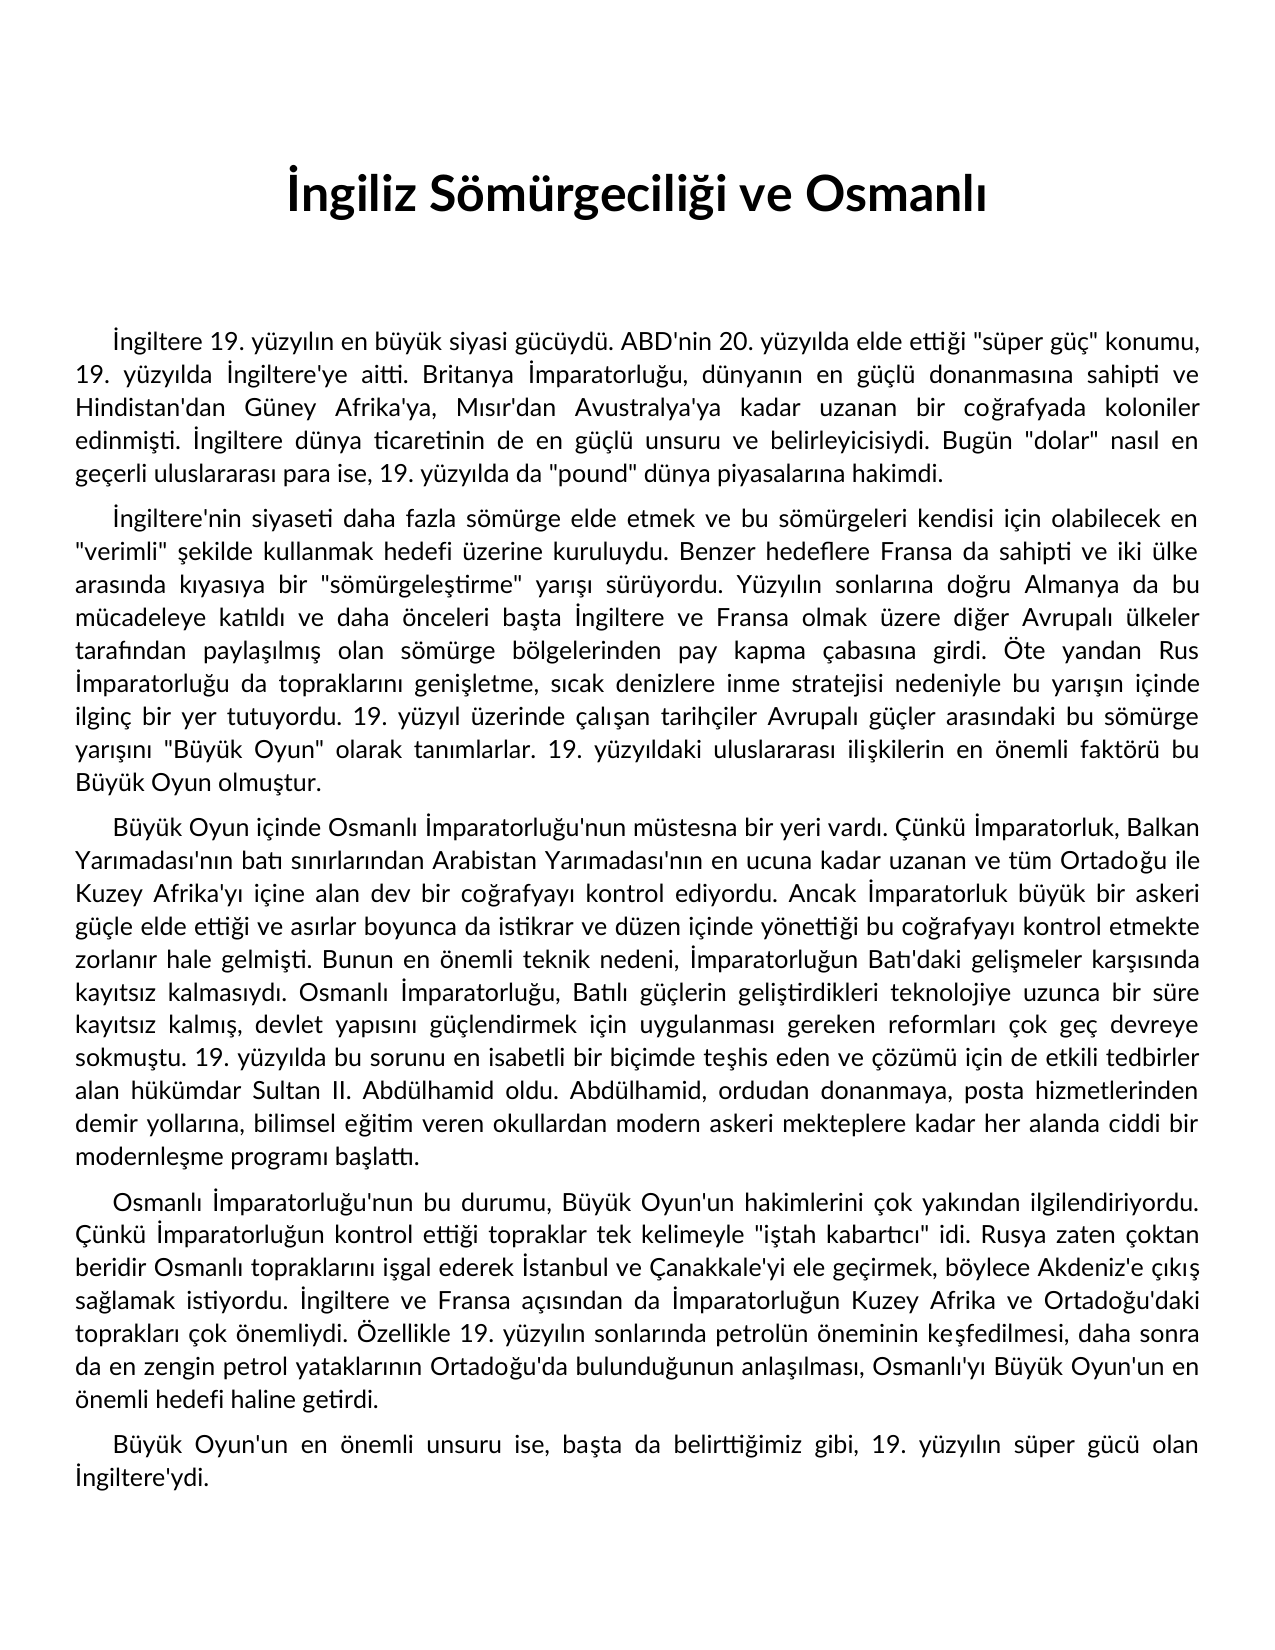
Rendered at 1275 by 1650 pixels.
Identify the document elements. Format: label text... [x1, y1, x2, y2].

subtitle İngiliz Sömürgeciliği ve Osmanlı [75, 162, 1200, 222]
text Osmanlı İmparatorluğu'nun bu durumu, Büyük Oyun'un hakimlerini çok yakından ilgilendiriyordu. Çünkü İmparatorluğun kontrol ettiği topraklar tek kelimeyle "iştah kabartıcı" idi. Rusya zaten çoktan beridir Osmanlı topraklarını işgal ederek İstanbul ve Çanakkale'yi ele geçirmek, böylece Akdeniz'e çıkış sağlamak istiyordu. İngiltere ve Fransa açısından da İmparatorluğun Kuzey Afrika ve Ortadoğu'daki toprakları çok önemliydi. Özellikle 19. yüzyılın sonlarında petrolün öneminin keşfedilmesi, daha sonra da en zengin petrol yataklarının Ortadoğu'da bulunduğunun anlaşılması, Osmanlı'yı Büyük Oyun'un en önemli hedefi haline getirdi. [75, 1186, 1200, 1414]
text İngiltere 19. yüzyılın en büyük siyasi gücüydü. ABD'nin 20. yüzyılda elde ettiği "süper güç" konumu, 19. yüzyılda İngiltere'ye aitti. Britanya İmparatorluğu, dünyanın en güçlü donanmasına sahipti ve Hindistan'dan Güney Afrika'ya, Mısır'dan Avustralya'ya kadar uzanan bir coğrafyada koloniler edinmişti. İngiltere dünya ticaretinin de en güçlü unsuru ve belirleyicisiydi. Bugün "dolar" nasıl en geçerli uluslararası para ise, 19. yüzyılda da "pound" dünya piyasalarına hakimdi. [75, 326, 1200, 487]
text İngiltere'nin siyaseti daha fazla sömürge elde etmek ve bu sömürgeleri kendisi için olabilecek en "verimli" şekilde kullanmak hedefi üzerine kuruluydu. Benzer hedeflere Fransa da sahipti ve iki ülke arasında kıyasıya bir "sömürgeleştirme" yarışı sürüyordu. Yüzyılın sonlarına doğru Almanya da bu mücadeleye katıldı ve daha önceleri başta İngiltere ve Fransa olmak üzere diğer Avrupalı ülkeler tarafından paylaşılmış olan sömürge bölgelerinden pay kapma çabasına girdi. Öte yandan Rus İmparatorluğu da topraklarını genişletme, sıcak denizlere inme stratejisi nedeniyle bu yarışın içinde ilginç bir yer tutuyordu. 19. yüzyıl üzerinde çalışan tarihçiler Avrupalı güçler arasındaki bu sömürge yarışını "Büyük Oyun" olarak tanımlarlar. 19. yüzyıldaki uluslararası ilişkilerin en önemli faktörü bu Büyük Oyun olmuştur. [75, 503, 1200, 796]
text Büyük Oyun'un en önemli unsuru ise, başta da belirttiğimiz gibi, 19. yüzyılın süper gücü olan İngiltere'ydi. [75, 1429, 1200, 1492]
text Büyük Oyun içinde Osmanlı İmparatorluğu'nun müstesna bir yeri vardı. Çünkü İmparatorluk, Balkan Yarımadası'nın batı sınırlarından Arabistan Yarımadası'nın en ucuna kadar uzanan ve tüm Ortadoğu ile Kuzey Afrika'yı içine alan dev bir coğrafyayı kontrol ediyordu. Ancak İmparatorluk büyük bir askeri güçle elde ettiği ve asırlar boyunca da istikrar ve düzen içinde yönettiği bu coğrafyayı kontrol etmekte zorlanır hale gelmişti. Bunun en önemli teknik nedeni, İmparatorluğun Batı'daki gelişmeler karşısında kayıtsız kalmasıydı. Osmanlı İmparatorluğu, Batılı güçlerin geliştirdikleri teknolojiye uzunca bir süre kayıtsız kalmış, devlet yapısını güçlendirmek için uygulanması gereken reformları çok geç devreye sokmuştu. 19. yüzyılda bu sorunu en isabetli bir biçimde teşhis eden ve çözümü için de etkili tedbirler alan hükümdar Sultan II. Abdülhamid oldu. Abdülhamid, ordudan donanmaya, posta hizmetlerinden demir yollarına, bilimsel eğitim veren okullardan modern askeri mekteplere kadar her alanda ciddi bir modernleşme programı başlattı. [75, 812, 1200, 1171]
